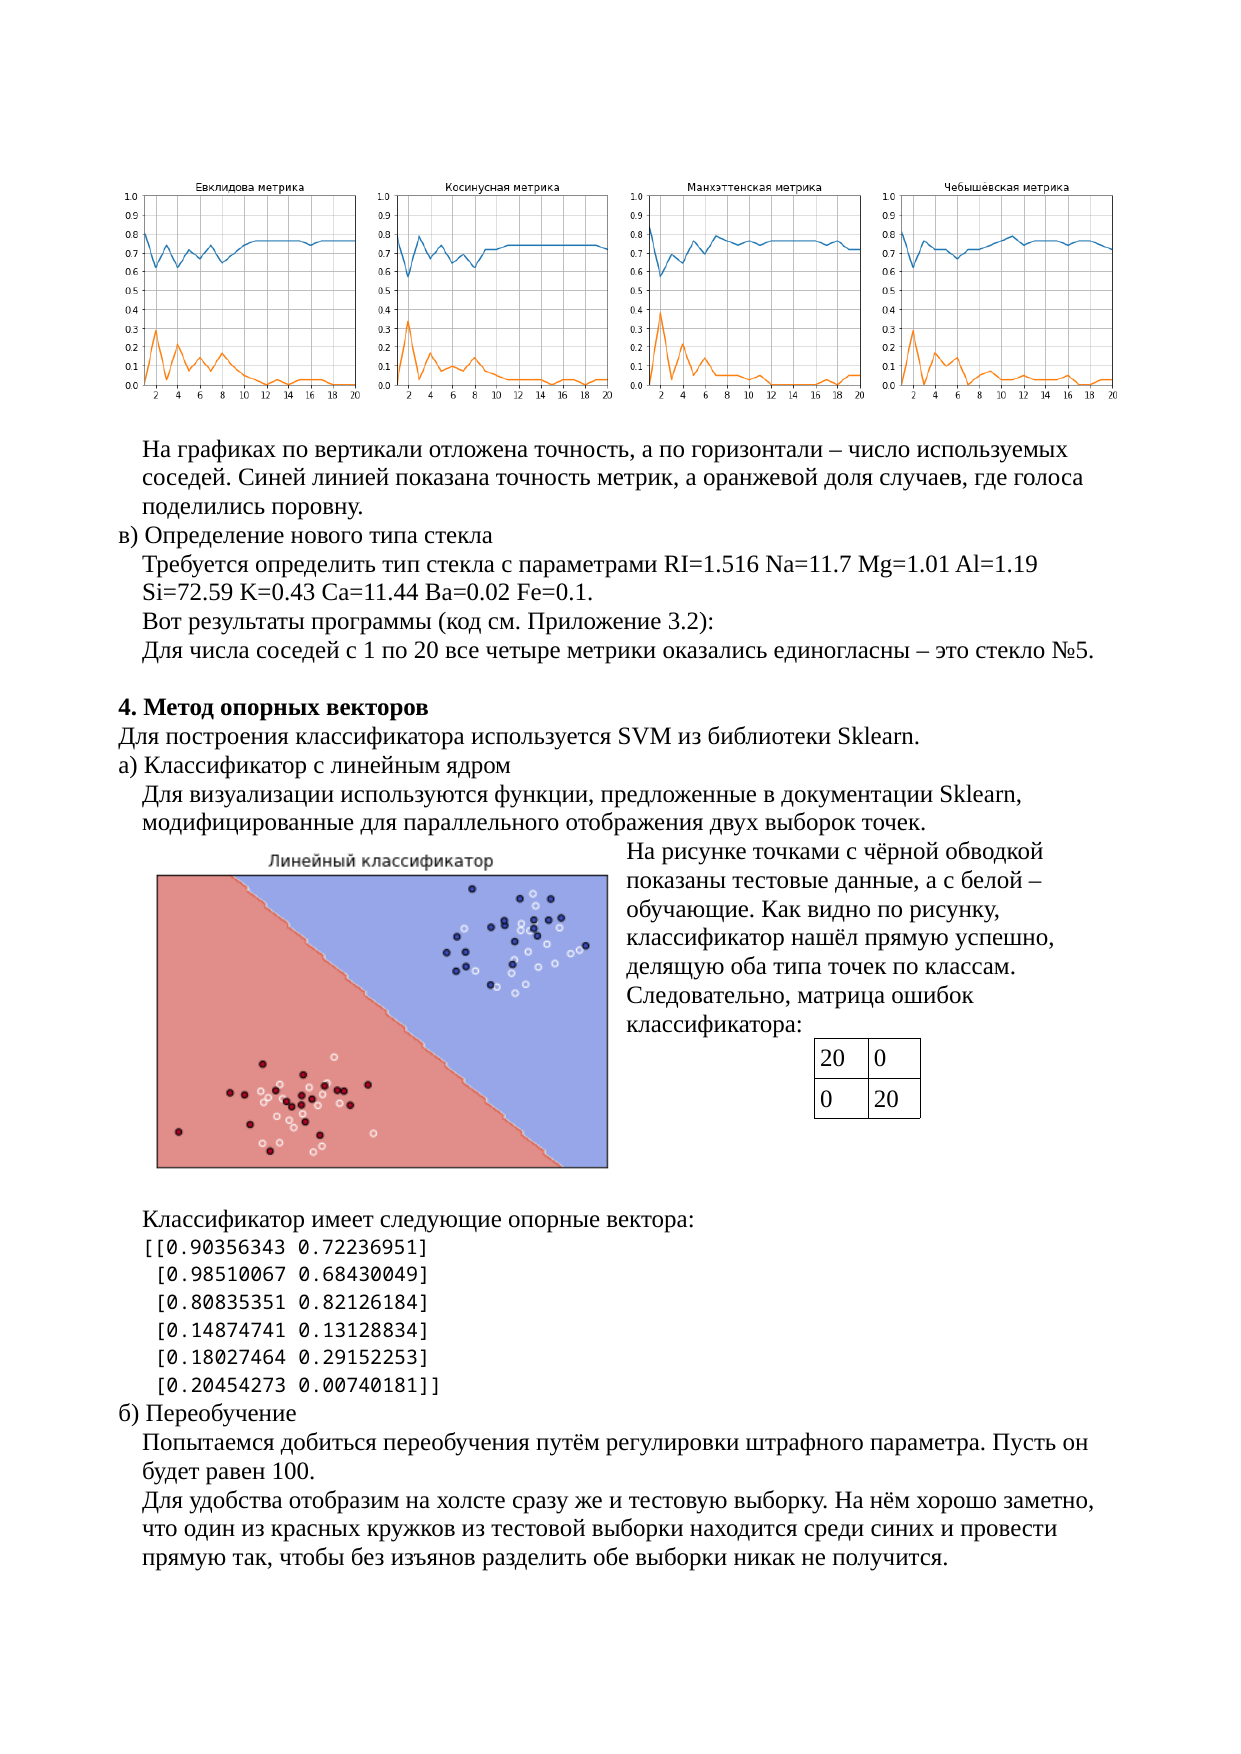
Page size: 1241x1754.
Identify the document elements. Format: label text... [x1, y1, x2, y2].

text Классификатор имеет следующие опорные вектора: [142, 1204, 1122, 1233]
text Требуется определить тип стекла с параметрами RI=1.516 Na=11.7 Mg=1.01 Al=1.19 Si=72.59 K=0.43 Ca=11.44 Ba=0.02 Fe=0.1. [142, 549, 1122, 606]
text [0.80835351 0.82126184] [142, 1288, 1122, 1316]
text Для визуализации используются функции, предложенные в документации Sklearn, модифицированные для параллельного отображения двух выборок точек. [142, 779, 1122, 836]
table_header 0 [869, 1039, 920, 1078]
text 4. Метод опорных векторов [118, 692, 1122, 721]
text [0.20454273 0.00740181]] [142, 1371, 1122, 1398]
text Вот результаты программы (код см. Приложение 3.2): [142, 606, 1122, 635]
text На графиках по вертикали отложена точность, а по горизонтали – число используемых соседей. Синей линией показана точность метрик, а оранжевой доля случаев, где голоса поделились поровну. [142, 434, 1122, 520]
text Следовательно, матрица ошибок классификатора: [626, 980, 1122, 1037]
table_cell 0 [815, 1079, 868, 1118]
text Для числа соседей с 1 по 20 все четыре метрики оказались единогласны – это стекло №5. [142, 635, 1122, 664]
text [0.14874741 0.13128834] [142, 1316, 1122, 1343]
text [[0.90356343 0.72236951] [142, 1233, 1122, 1261]
text На рисунке точками с чёрной обводкой показаны тестовые данные, а с белой – обучающие. Как видно по рисунку, классификатор нашёл прямую успешно, делящую оба типа точек по классам. [626, 836, 1122, 980]
text [0.18027464 0.29152253] [142, 1343, 1122, 1371]
text Попытаемся добиться переобучения путём регулировки штрафного параметра. Пусть он будет равен 100. [142, 1427, 1122, 1485]
table_cell 20 [869, 1079, 920, 1118]
text в) Определение нового типа стекла [118, 520, 1122, 549]
text а) Классификатор с линейным ядром [118, 750, 1122, 779]
text Для построения классификатора используется SVM из библиотеки Sklearn. [118, 721, 1122, 750]
picture [142, 844, 615, 1182]
table_header 20 [815, 1039, 868, 1078]
picture [118, 176, 1123, 405]
text б) Переобучение [118, 1398, 1122, 1427]
text [0.98510067 0.68430049] [142, 1261, 1122, 1288]
text Для удобства отобразим на холсте сразу же и тестовую выборку. На нём хорошо заметно, что один из красных кружков из тестовой выборки находится среди синих и провести прямую так, чтобы без изъянов разделить обе выборки никак не получится. [142, 1485, 1122, 1571]
